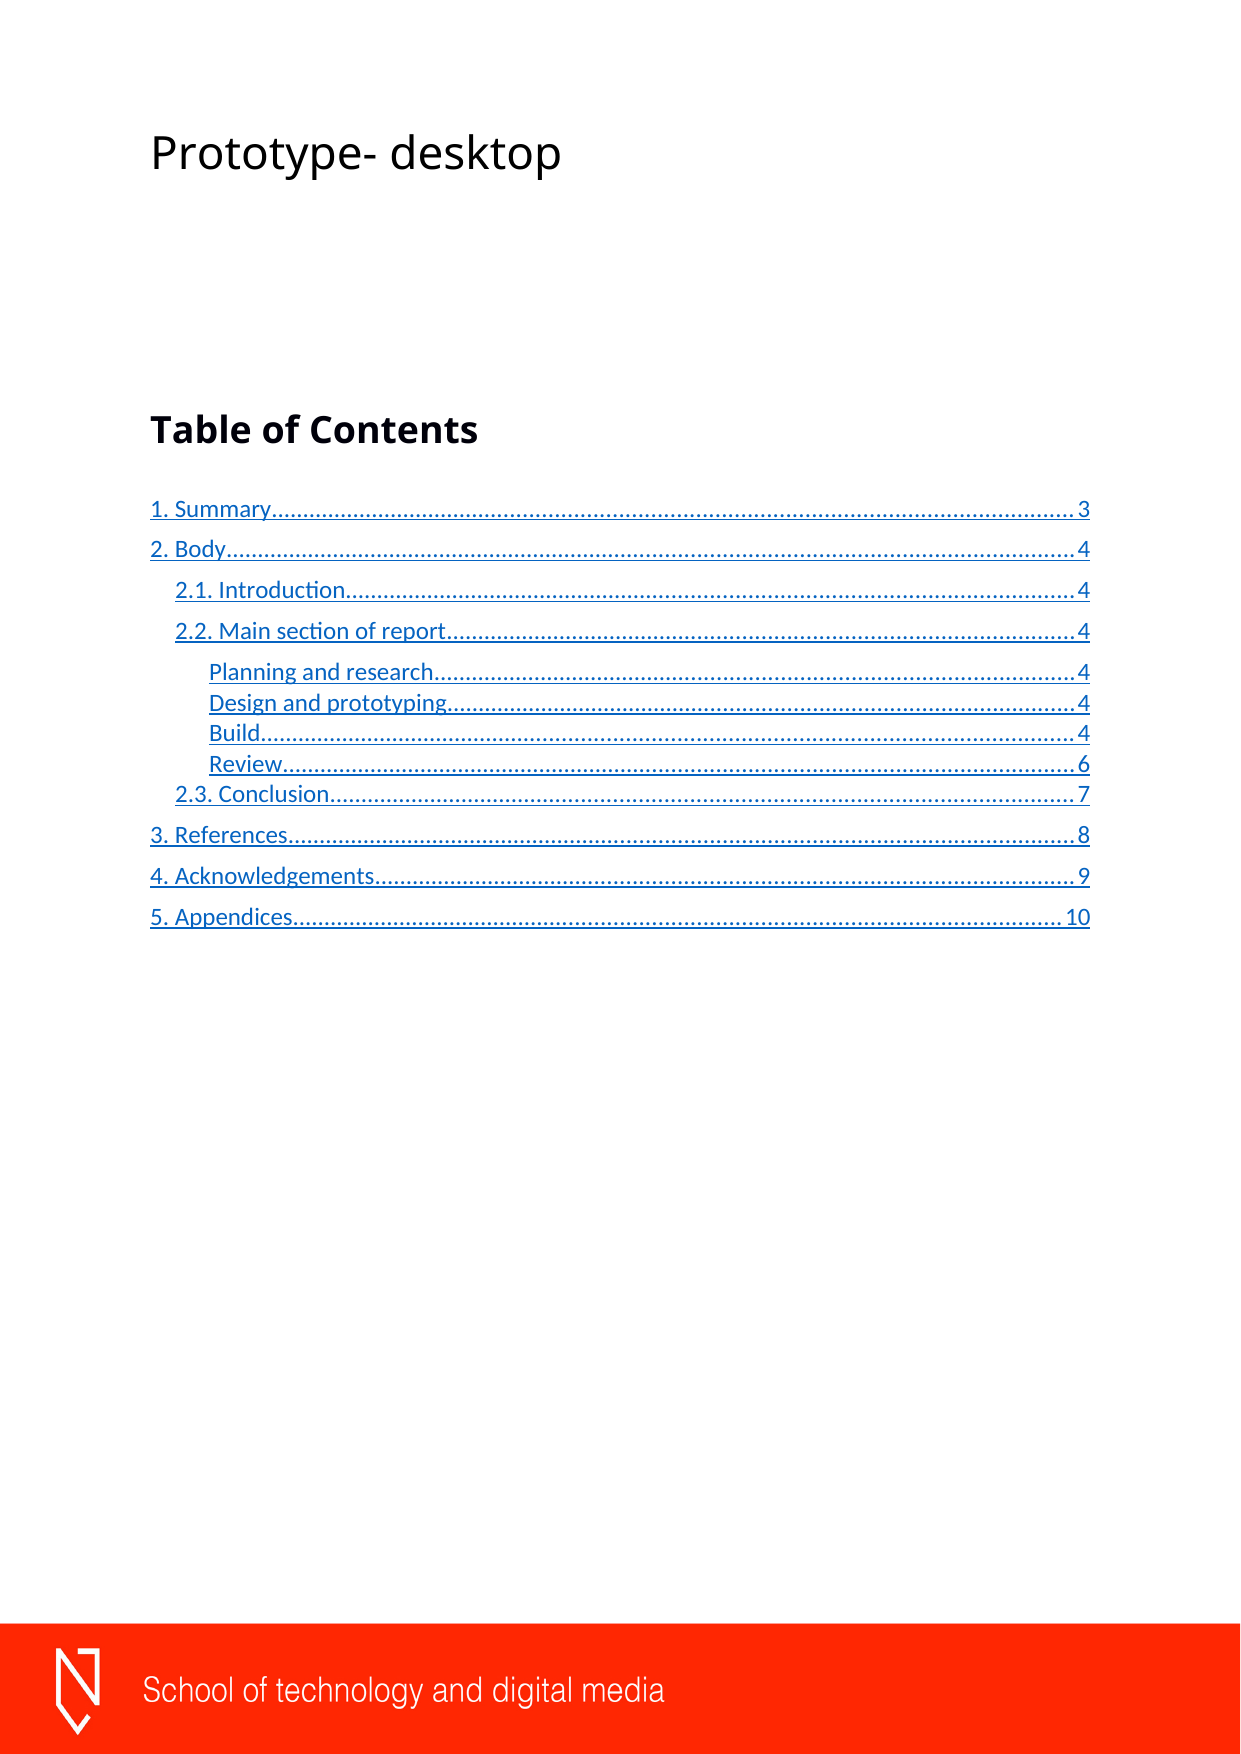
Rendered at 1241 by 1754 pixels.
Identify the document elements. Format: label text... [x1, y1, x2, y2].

text 2. Body 4 [150, 534, 1090, 560]
text 1. Summary 3 [150, 493, 1090, 519]
text 5. Appendices 10 [150, 901, 1090, 927]
text Review 6 [209, 748, 1090, 774]
text 2.3. Conclusion 7 [175, 778, 1090, 805]
text 2.1. Introduction 4 [175, 574, 1090, 601]
picture [0, 1613, 1241, 1754]
text Build 4 [209, 717, 1090, 744]
text Planning and research 4 [209, 656, 1090, 683]
text 3. References 8 [150, 819, 1090, 845]
text Prototype- desktop [150, 121, 1090, 183]
subtitle Table of Contents [150, 403, 1090, 454]
text 2.2. Main section of report 4 [175, 616, 1090, 641]
text 4. Acknowledgements 9 [150, 860, 1090, 886]
text Design and prototyping 4 [209, 687, 1090, 713]
